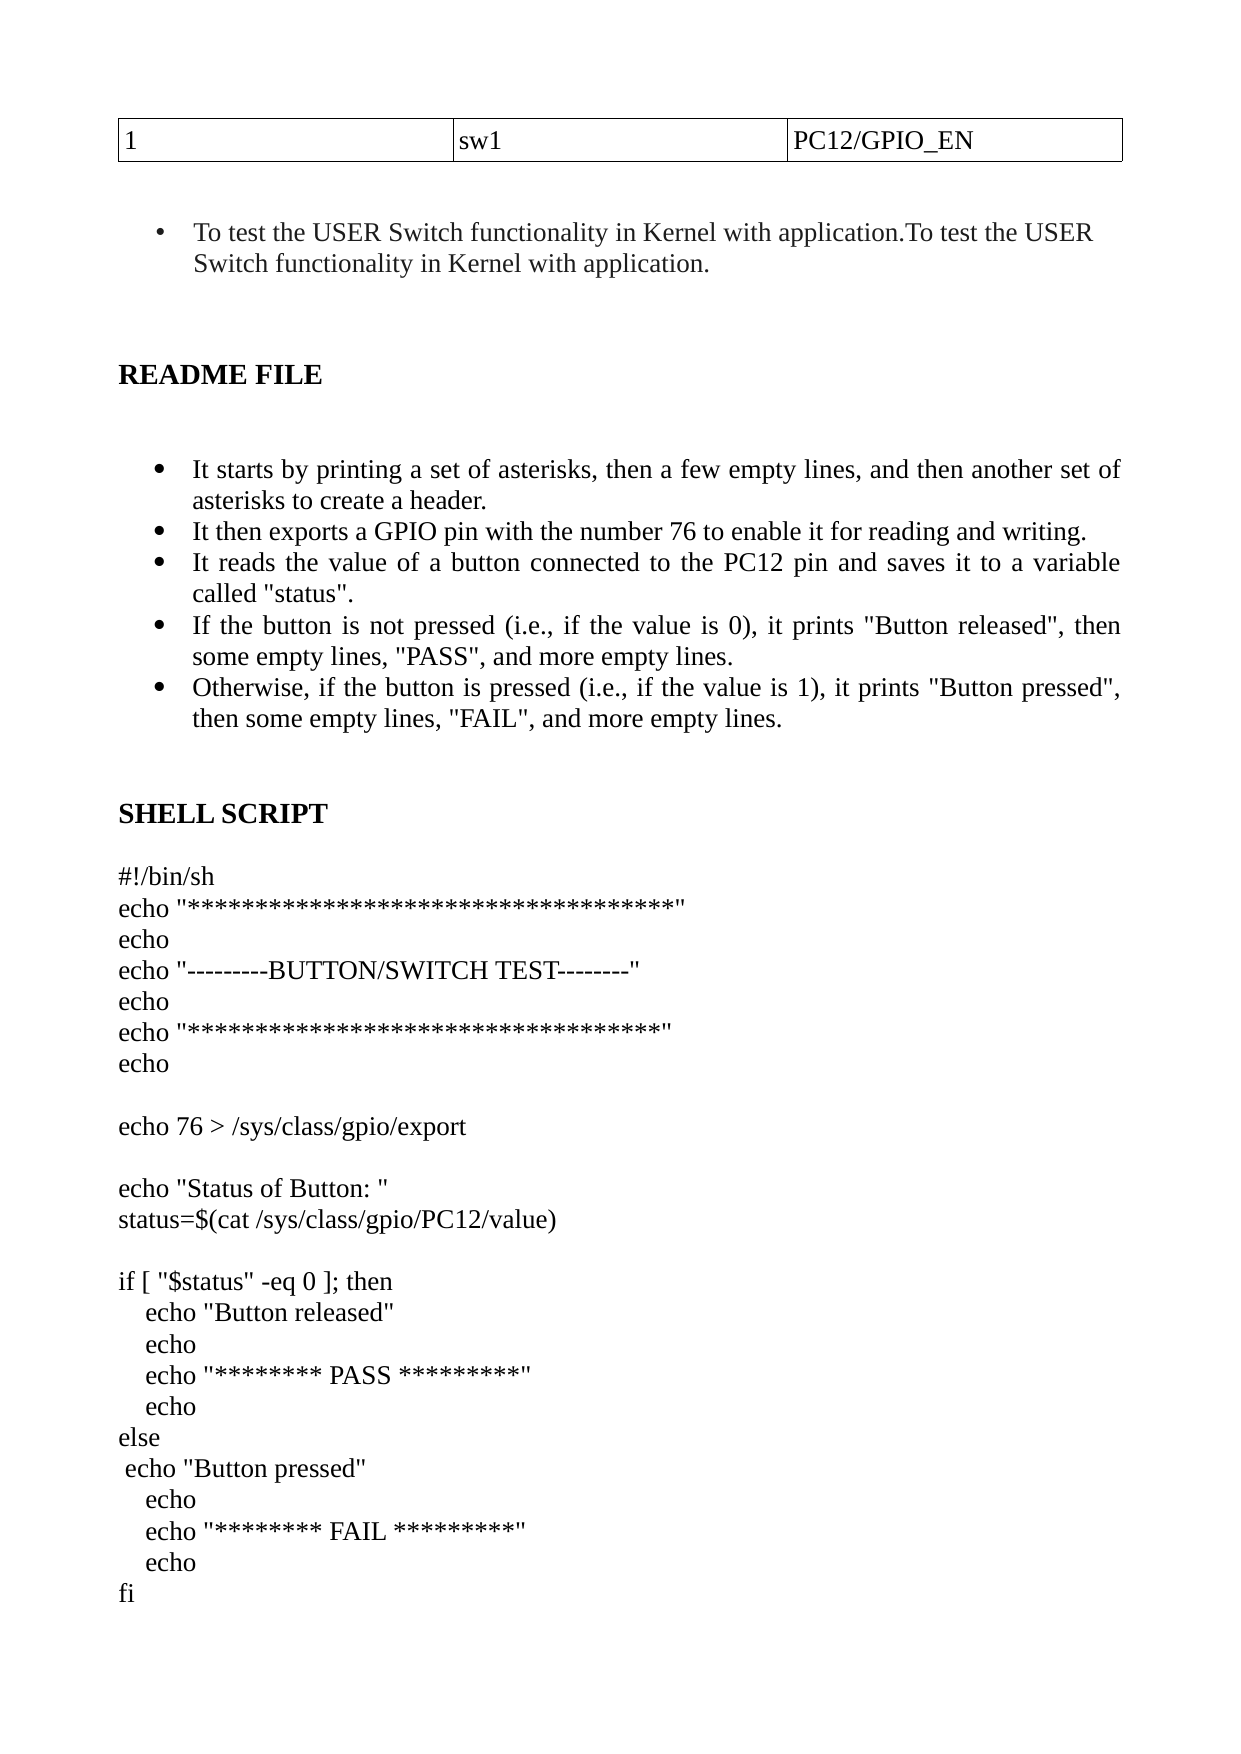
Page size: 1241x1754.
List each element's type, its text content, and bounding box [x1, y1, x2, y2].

list It starts by printing a set of asterisks, then a few empty lines, and then another set of asterisks to create a header. [154, 453, 1122, 515]
list It reads the value of a button connected to the PC12 pin and saves it to a variable called "status". [154, 546, 1122, 609]
text #!/bin/sh [118, 861, 1122, 892]
text echo "************************************" [118, 892, 1122, 923]
text echo [118, 1483, 1122, 1514]
text echo [118, 923, 1122, 954]
text echo [118, 1047, 1122, 1078]
text echo "******** FAIL *********" [118, 1514, 1122, 1546]
text if [ "$status" -eq 0 ]; then [118, 1265, 1122, 1297]
table_cell sw1 [454, 119, 787, 161]
text echo [118, 1546, 1122, 1577]
text echo "---------BUTTON/SWITCH TEST--------" [118, 954, 1122, 985]
text else [118, 1421, 1122, 1452]
text echo [118, 985, 1122, 1016]
text echo "******** PASS *********" [118, 1359, 1122, 1390]
text README FILE [118, 357, 1122, 390]
text echo 76 > /sys/class/gpio/export [118, 1110, 1122, 1141]
text echo "Button released" [118, 1297, 1122, 1328]
list It then exports a GPIO pin with the number 76 to enable it for reading and writing. [154, 515, 1122, 546]
list To test the USER Switch functionality in Kernel with application.To test the USER Switch functionality in Kernel with application. [156, 216, 1122, 278]
table_cell PC12/GPIO_EN [788, 119, 1122, 161]
list Otherwise, if the button is pressed (i.e., if the value is 1), it prints "Button pressed", then some empty lines, "FAIL", and more empty lines. [154, 671, 1122, 733]
table_cell 1 [119, 119, 453, 161]
text echo "***********************************" [118, 1016, 1122, 1047]
text echo [118, 1390, 1122, 1421]
list If the button is not pressed (i.e., if the value is 0), it prints "Button released", then some empty lines, "PASS", and more empty lines. [154, 609, 1122, 671]
text fi [118, 1577, 1122, 1608]
text echo "Button pressed" [118, 1452, 1122, 1483]
text SHELL SCRIPT [118, 796, 1122, 829]
text echo "Status of Button: " [118, 1172, 1122, 1203]
text status=$(cat /sys/class/gpio/PC12/value) [118, 1203, 1122, 1234]
text echo [118, 1328, 1122, 1359]
